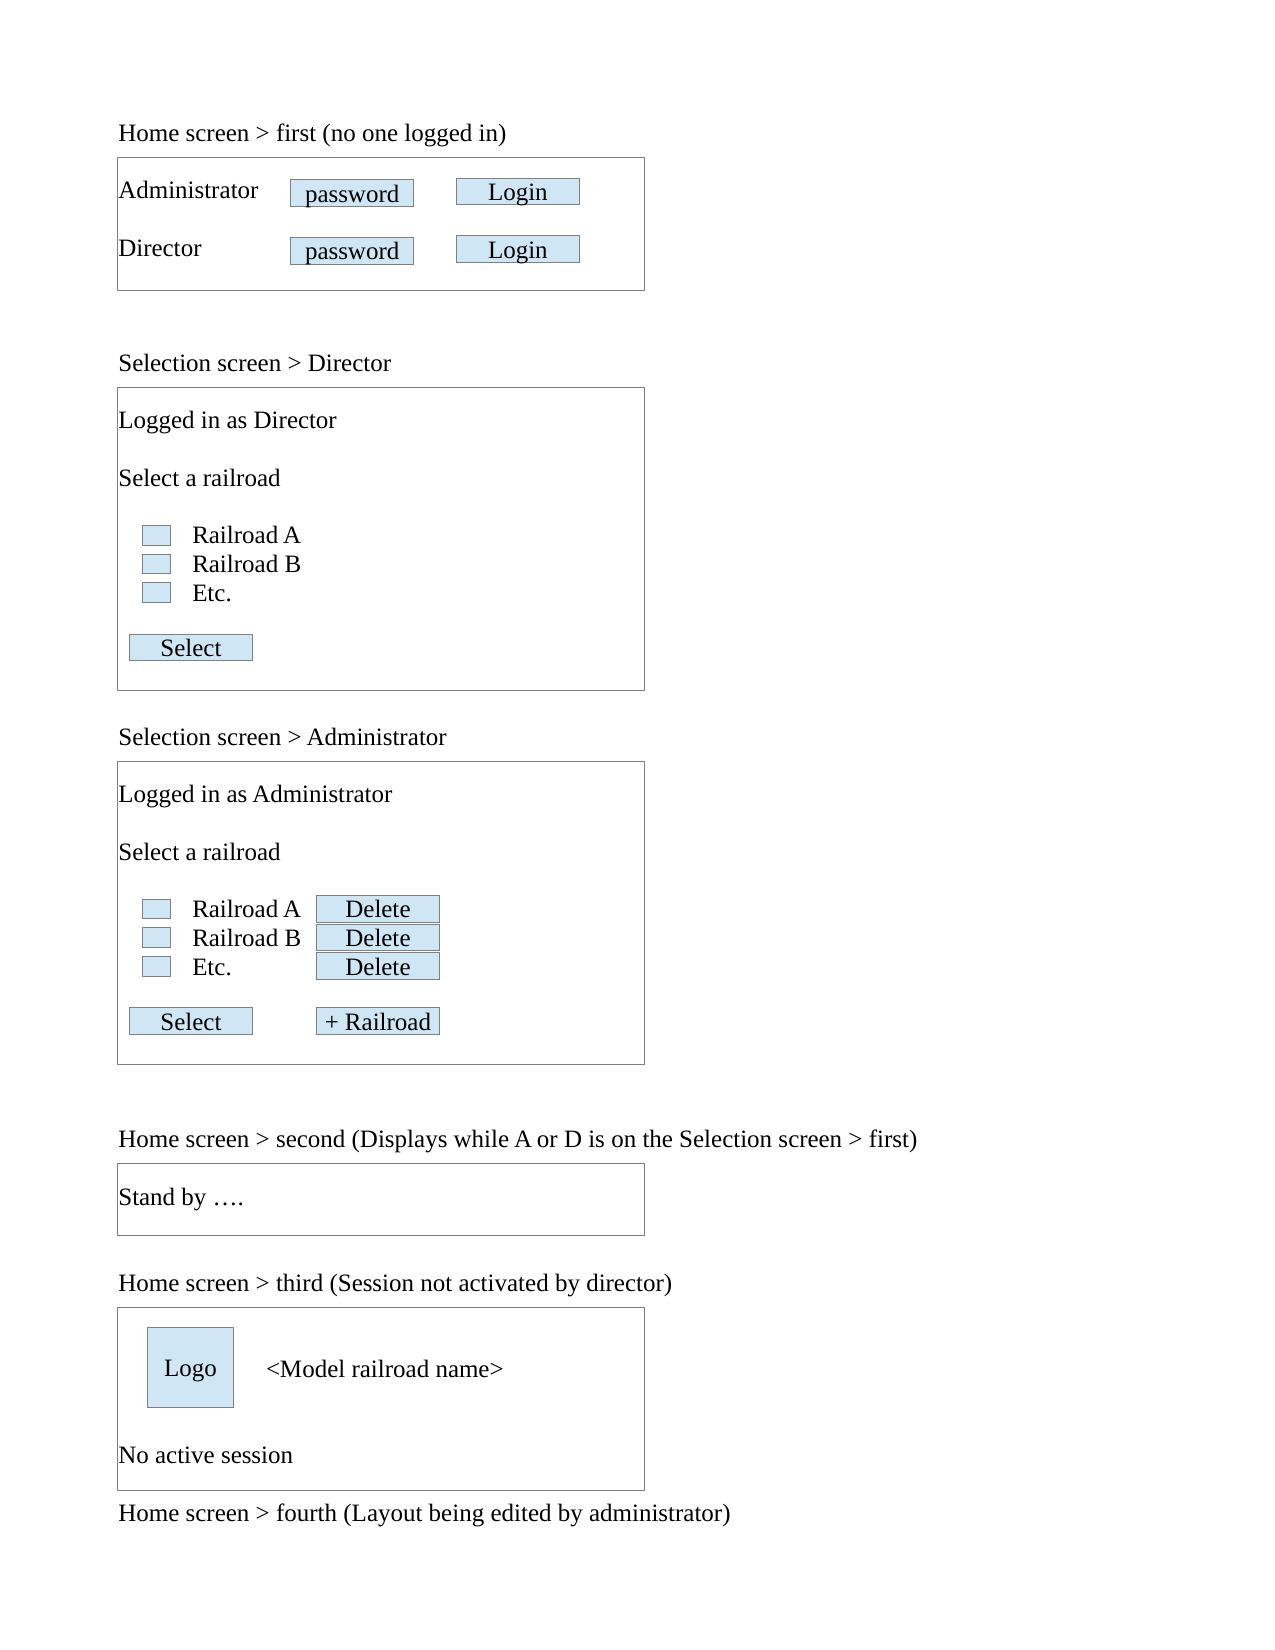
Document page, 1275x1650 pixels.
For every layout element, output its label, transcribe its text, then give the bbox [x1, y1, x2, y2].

text Etc. [118, 578, 644, 607]
text [645, 233, 1157, 262]
text Select a railroad [118, 837, 644, 866]
text Railroad A [118, 894, 644, 923]
text [645, 923, 1157, 952]
text Railroad B [118, 923, 644, 952]
text [645, 1441, 1157, 1469]
text [118, 1354, 147, 1383]
text Director [118, 233, 644, 262]
text [645, 894, 1157, 923]
text [645, 1354, 1157, 1383]
text Selection screen > Director [118, 348, 1157, 377]
text Stand by …. [118, 1182, 644, 1211]
text [645, 521, 1157, 549]
text No active session [118, 1441, 644, 1469]
text Home screen > fourth (Layout being edited by administrator) [118, 1498, 1157, 1527]
text [645, 176, 1157, 204]
text [645, 779, 1157, 808]
text Selection screen > Administrator [118, 722, 1157, 751]
text Logged in as Administrator [118, 779, 644, 808]
text <Model railroad name> [234, 1354, 644, 1383]
text Administrator [118, 176, 644, 204]
text [645, 549, 1157, 578]
text Home screen > first (no one logged in) [118, 118, 1157, 147]
text [645, 463, 1157, 492]
text Railroad B [118, 549, 644, 578]
text [645, 578, 1157, 607]
text Home screen > second (Displays while A or D is on the Selection screen > first) [118, 1124, 1157, 1153]
text [645, 406, 1157, 434]
text Railroad A [118, 521, 644, 549]
text [645, 1182, 1157, 1211]
text Logged in as Director [118, 406, 644, 434]
text [645, 952, 1157, 981]
text Select a railroad [118, 463, 644, 492]
text [645, 837, 1157, 866]
text Home screen > third (Session not activated by director) [118, 1268, 1157, 1297]
text Etc. [118, 952, 644, 981]
